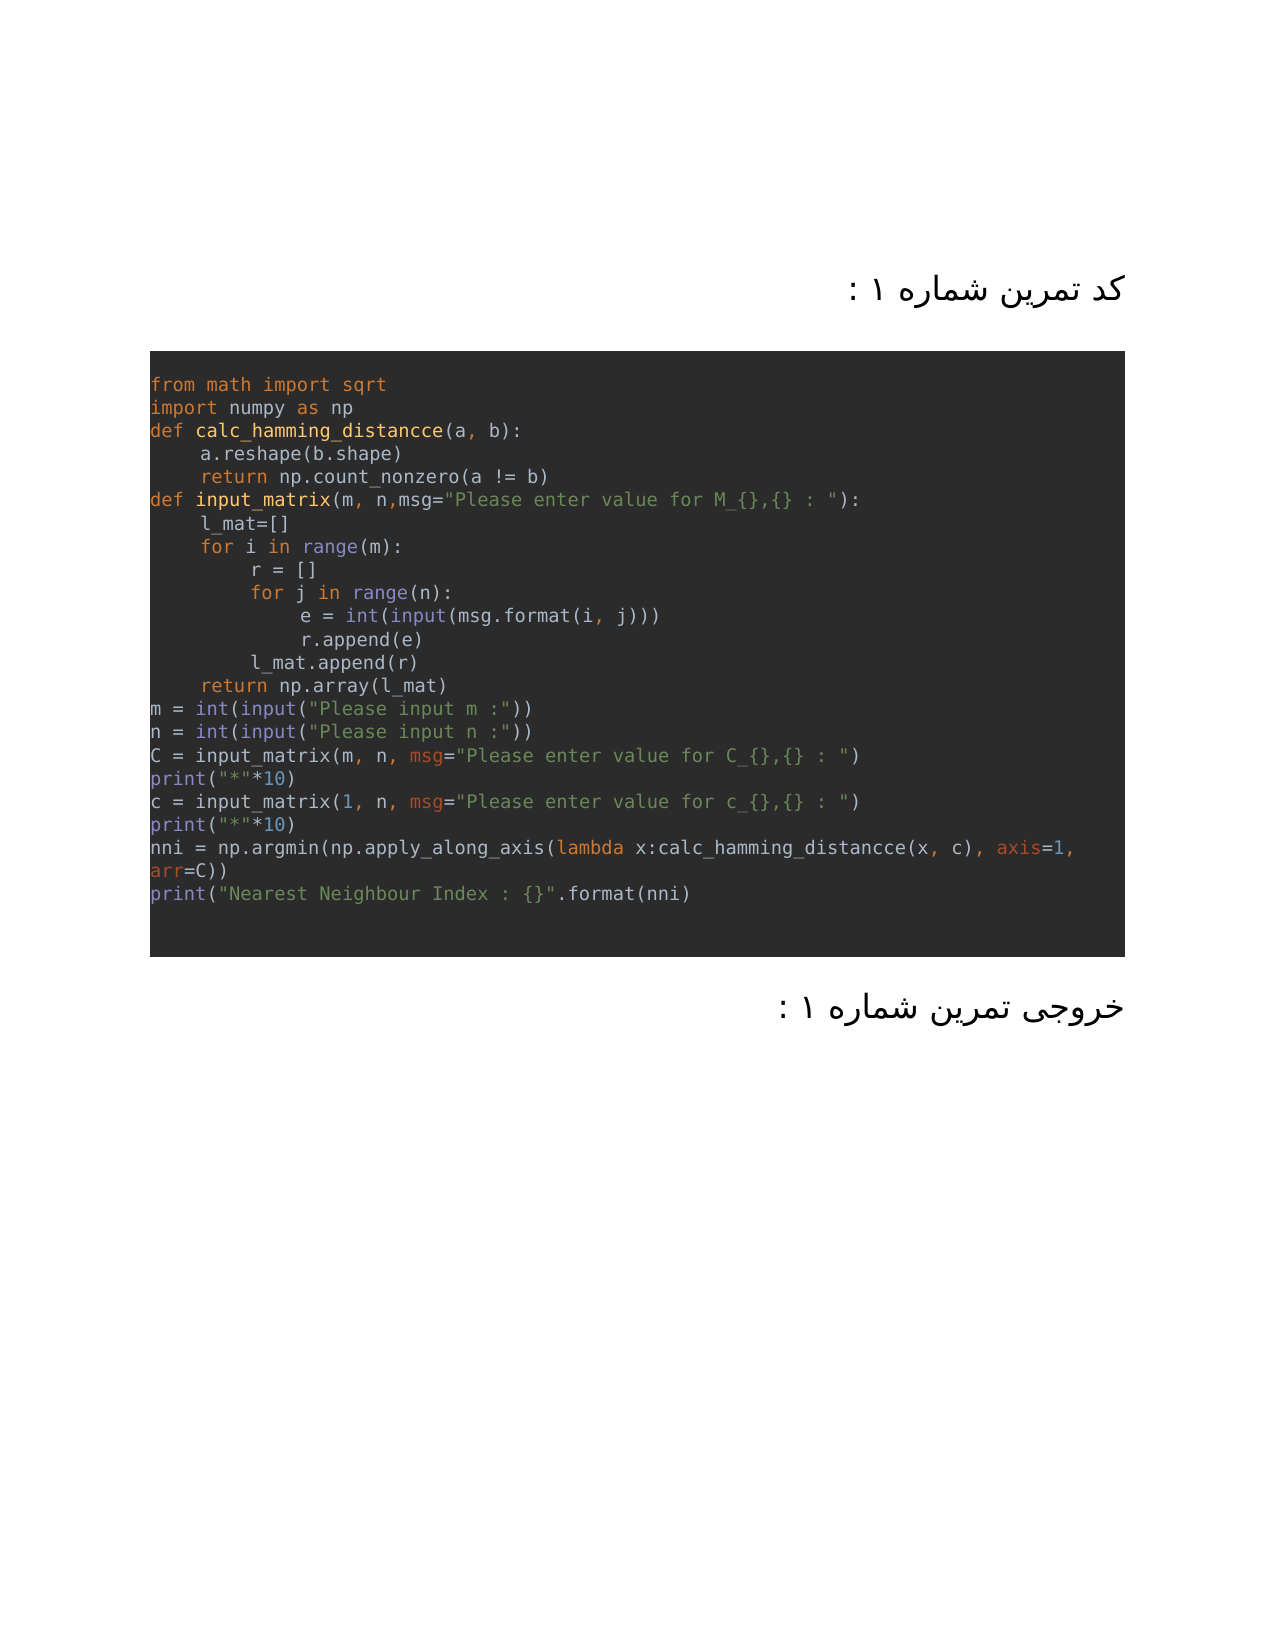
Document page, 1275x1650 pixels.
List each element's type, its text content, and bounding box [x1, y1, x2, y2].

text nni = np.argmin(np.apply_along_axis(lambda x:calc_hamming_distancce(x, c), axis=1, arr=C)) [150, 837, 1125, 882]
text خروجی تمرین شماره ۱ : [150, 988, 1125, 1027]
text import numpy as np [150, 397, 1125, 419]
text C = input_matrix(m, n, msg="Please enter value for C_{},{} : ") [150, 745, 1125, 767]
text for j in range(n): [150, 582, 1125, 604]
text def calc_hamming_distancce(a, b): [150, 420, 1125, 442]
text return np.array(l_mat) [150, 675, 1125, 697]
text n = int(input("Please input n :")) [150, 722, 1125, 743]
text r.append(e) [150, 629, 1125, 651]
text l_mat.append(r) [150, 652, 1125, 674]
text کد تمرین شماره ۱ : [150, 269, 1125, 308]
text c = input_matrix(1, n, msg="Please enter value for c_{},{} : ") [150, 791, 1125, 813]
text e = int(input(msg.format(i, j))) [150, 606, 1125, 627]
text from math import sqrt [150, 374, 1125, 396]
text print("*"*10) [150, 768, 1125, 790]
text print("Nearest Neighbour Index : {}".format(nni) [150, 883, 1125, 905]
text for i in range(m): [150, 536, 1125, 558]
text m = int(input("Please input m :")) [150, 698, 1125, 720]
text return np.count_nonzero(a != b) [150, 466, 1125, 488]
text r = [] [150, 559, 1125, 581]
text print("*"*10) [150, 814, 1125, 836]
text l_mat=[] [150, 513, 1125, 534]
text def input_matrix(m, n,msg="Please enter value for M_{},{} : "): [150, 489, 1125, 511]
text a.reshape(b.shape) [150, 443, 1125, 465]
